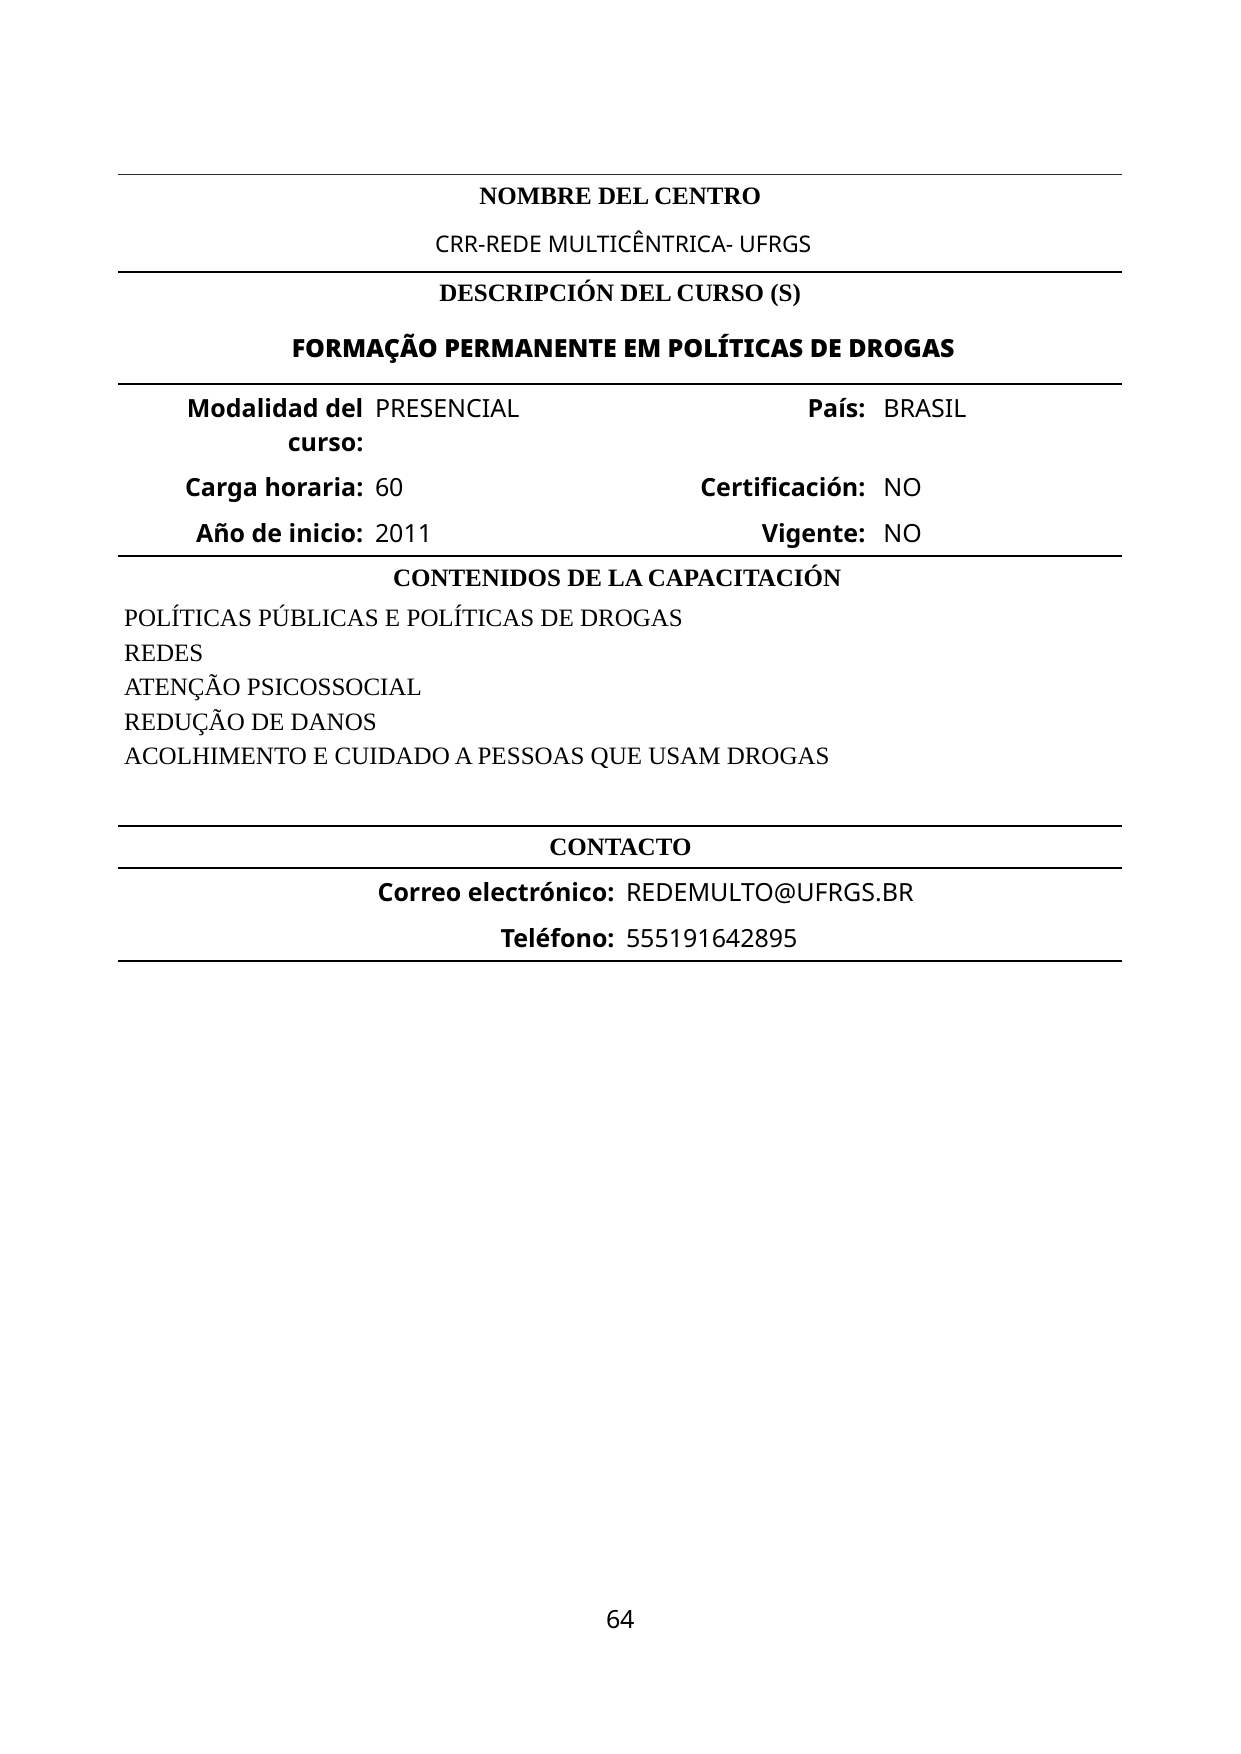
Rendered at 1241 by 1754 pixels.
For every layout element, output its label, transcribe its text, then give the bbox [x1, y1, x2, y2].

table_cell CRR-REDE MULTICÊNTRICA- UFRGS [118, 216, 1122, 271]
table_cell Modalidad del curso: [118, 385, 369, 464]
table_cell NO [871, 510, 1122, 555]
table_cell CONTENIDOS DE LA CAPACITACIÓN [118, 557, 1122, 597]
table_cell Año de inicio: [118, 510, 369, 555]
table_cell Teléfono: [118, 915, 620, 960]
table_cell POLÍTICAS PÚBLICAS E POLÍTICAS DE DROGAS REDES ATENÇÃO PSICOSSOCIAL REDUÇÃO DE DANOS ACOLHIMENTO E CUIDADO A PESSOAS QUE USAM DROGAS [118, 598, 1122, 824]
table_cell NO [871, 464, 1122, 509]
table_cell 60 [369, 464, 620, 509]
table_cell Carga horaria: [118, 464, 369, 509]
table_cell DESCRIPCIÓN DEL CURSO (S) [118, 273, 1122, 313]
table_cell PRESENCIAL [369, 385, 620, 464]
table_cell FORMAÇÃO PERMANENTE EM POLÍTICAS DE DROGAS [118, 313, 1122, 382]
table_cell Correo electrónico: [118, 869, 620, 914]
table_header NOMBRE DEL CENTRO [118, 176, 1122, 216]
table_cell Vigente: [620, 510, 871, 555]
table_cell BRASIL [871, 385, 1122, 464]
table_cell 2011 [369, 510, 620, 555]
table_cell Certificación: [620, 464, 871, 509]
table_cell CONTACTO [118, 827, 1122, 867]
table_cell País: [620, 385, 871, 464]
table_cell REDEMULTO@UFRGS.BR [620, 869, 1122, 914]
table_cell 555191642895 [620, 915, 1122, 960]
